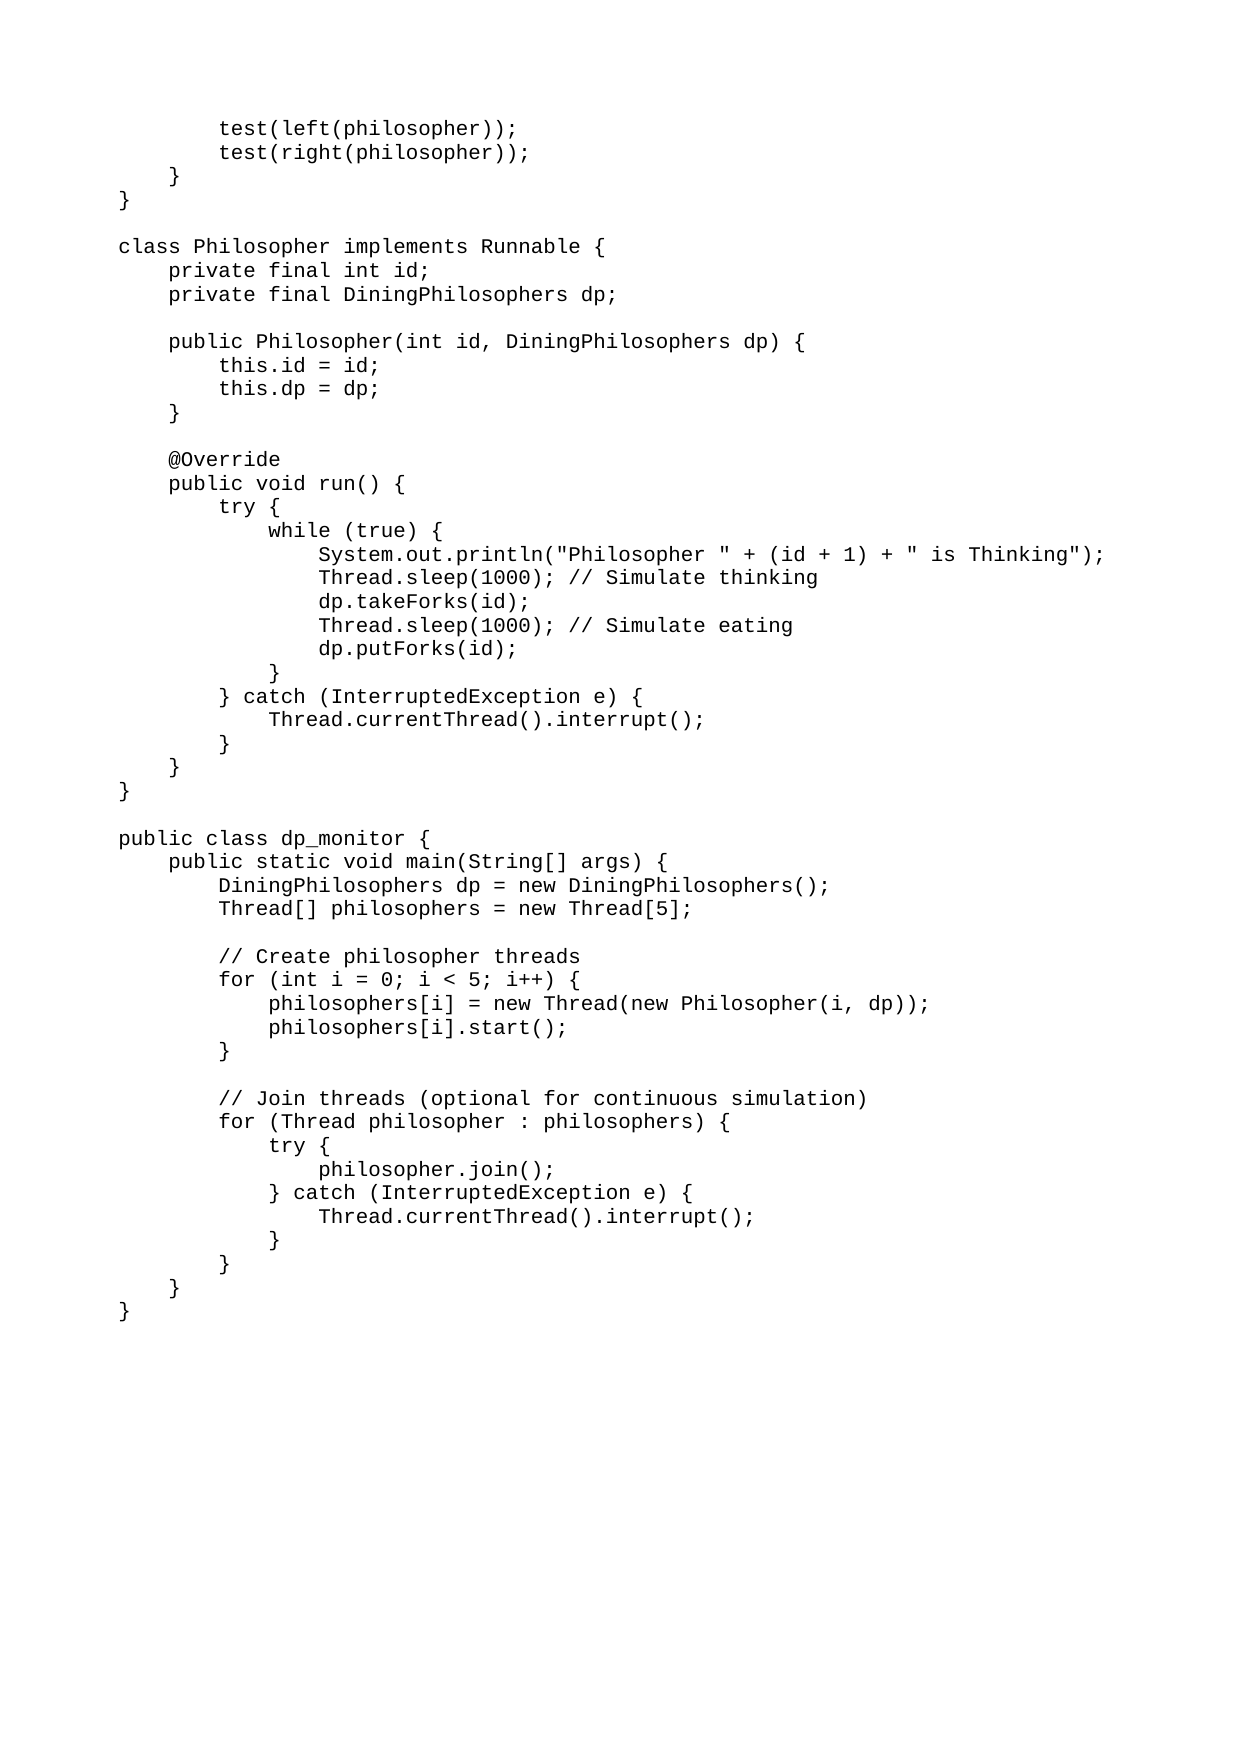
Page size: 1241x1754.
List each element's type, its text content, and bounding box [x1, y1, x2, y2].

text philosophers[i] = new Thread(new Philosopher(i, dp)); [118, 993, 1122, 1017]
text public Philosopher(int id, DiningPhilosophers dp) { [118, 331, 1122, 354]
text public static void main(String[] args) { [118, 851, 1122, 875]
text class Philosopher implements Runnable { [118, 236, 1122, 260]
text for (Thread philosopher : philosophers) { [118, 1111, 1122, 1135]
text Thread.currentThread().interrupt(); [118, 709, 1122, 733]
text dp.takeForks(id); [118, 591, 1122, 615]
text private final DiningPhilosophers dp; [118, 284, 1122, 307]
text } [118, 1229, 1122, 1253]
text } catch (InterruptedException e) { [118, 1182, 1122, 1206]
text test(left(philosopher)); [118, 118, 1122, 142]
text @Override [118, 449, 1122, 473]
text } catch (InterruptedException e) { [118, 686, 1122, 709]
text } [118, 780, 1122, 804]
text // Create philosopher threads [118, 946, 1122, 969]
text Thread.sleep(1000); // Simulate eating [118, 615, 1122, 638]
text try { [118, 496, 1122, 520]
text try { [118, 1135, 1122, 1158]
text } [118, 662, 1122, 686]
text Thread.sleep(1000); // Simulate thinking [118, 567, 1122, 591]
text DiningPhilosophers dp = new DiningPhilosophers(); [118, 875, 1122, 898]
text this.dp = dp; [118, 378, 1122, 402]
text System.out.println("Philosopher " + (id + 1) + " is Thinking"); [118, 544, 1122, 567]
text test(right(philosopher)); [118, 142, 1122, 165]
text // Join threads (optional for continuous simulation) [118, 1088, 1122, 1111]
text philosophers[i].start(); [118, 1017, 1122, 1040]
text this.id = id; [118, 354, 1122, 378]
text } [118, 733, 1122, 757]
text public class dp_monitor { [118, 827, 1122, 851]
text } [118, 189, 1122, 213]
text philosopher.join(); [118, 1158, 1122, 1182]
text dp.putForks(id); [118, 638, 1122, 662]
text Thread[] philosophers = new Thread[5]; [118, 898, 1122, 922]
text private final int id; [118, 260, 1122, 284]
text } [118, 757, 1122, 780]
text } [118, 1277, 1122, 1300]
text while (true) { [118, 520, 1122, 544]
text Thread.currentThread().interrupt(); [118, 1206, 1122, 1229]
text } [118, 402, 1122, 426]
text } [118, 1253, 1122, 1277]
text } [118, 165, 1122, 189]
text for (int i = 0; i < 5; i++) { [118, 969, 1122, 993]
text public void run() { [118, 473, 1122, 496]
text } [118, 1040, 1122, 1064]
text } [118, 1300, 1122, 1324]
